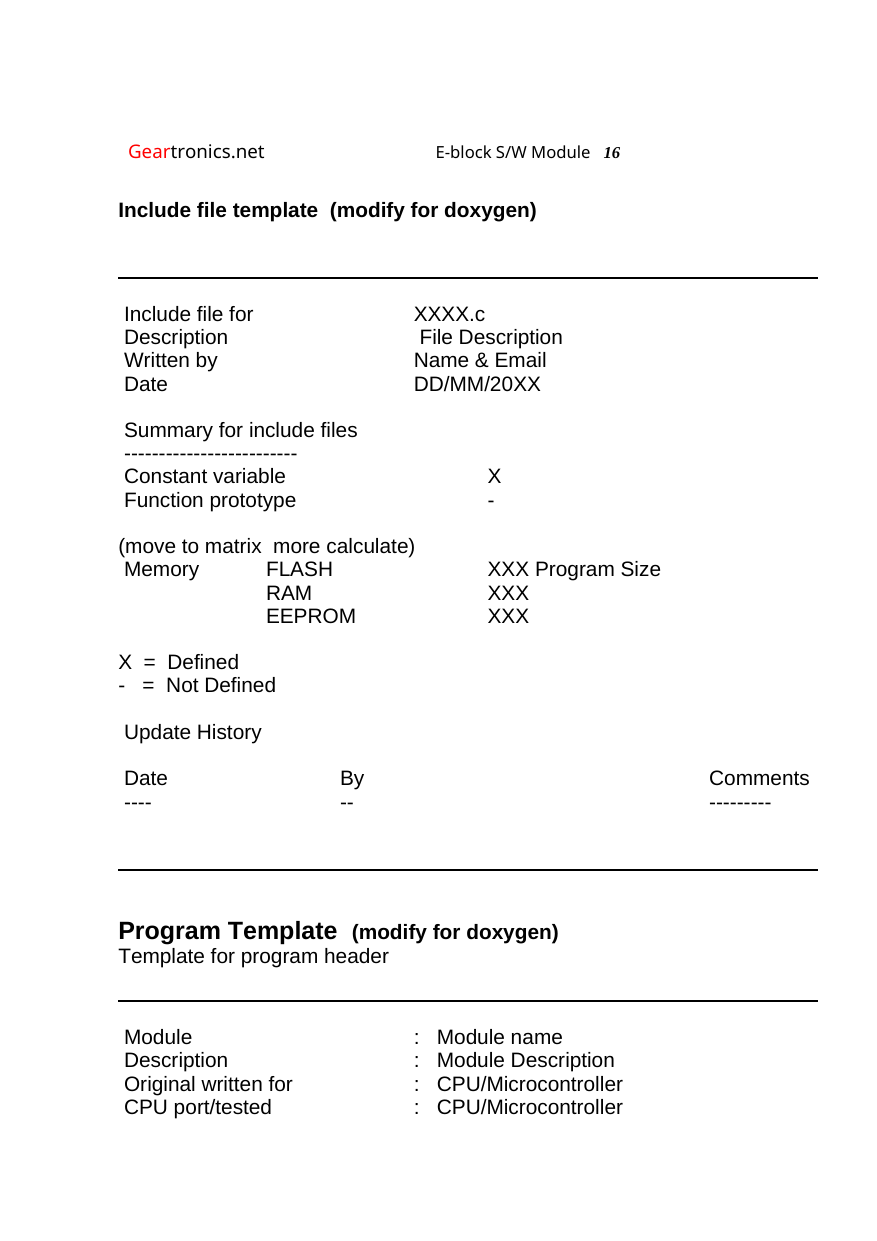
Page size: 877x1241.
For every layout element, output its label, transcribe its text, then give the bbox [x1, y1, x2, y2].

text CPU port/tested : CPU/Microcontroller [118, 1095, 818, 1118]
text Include file for XXXX.c [118, 302, 818, 326]
text Constant variable X [118, 465, 818, 488]
text Date DD/MM/20XX [118, 372, 818, 395]
text ---- -- --------- [118, 790, 818, 813]
text Memory FLASH XXX Program Size [118, 558, 818, 581]
text Original written for : CPU/Microcontroller [118, 1072, 818, 1095]
text RAM XXX [118, 581, 818, 604]
text Template for program header [118, 945, 818, 968]
text Date By Comments [118, 767, 818, 790]
text ------------------------- [118, 442, 818, 465]
text Module : Module name [118, 1026, 818, 1049]
text Program Template (modify for doxygen) [118, 917, 818, 945]
text Description File Description [118, 326, 818, 349]
text EEPROM XXX [118, 604, 818, 628]
text Update History [118, 721, 818, 744]
text Include file template (modify for doxygen) [118, 199, 818, 222]
text Written by Name & Email [118, 349, 818, 372]
text Summary for include files [118, 418, 818, 442]
text X = Defined [118, 651, 818, 674]
text Description : Module Description [118, 1049, 818, 1072]
text - = Not Defined [118, 674, 818, 697]
text Function prototype - [118, 488, 818, 511]
text (move to matrix more calculate) [118, 535, 818, 558]
